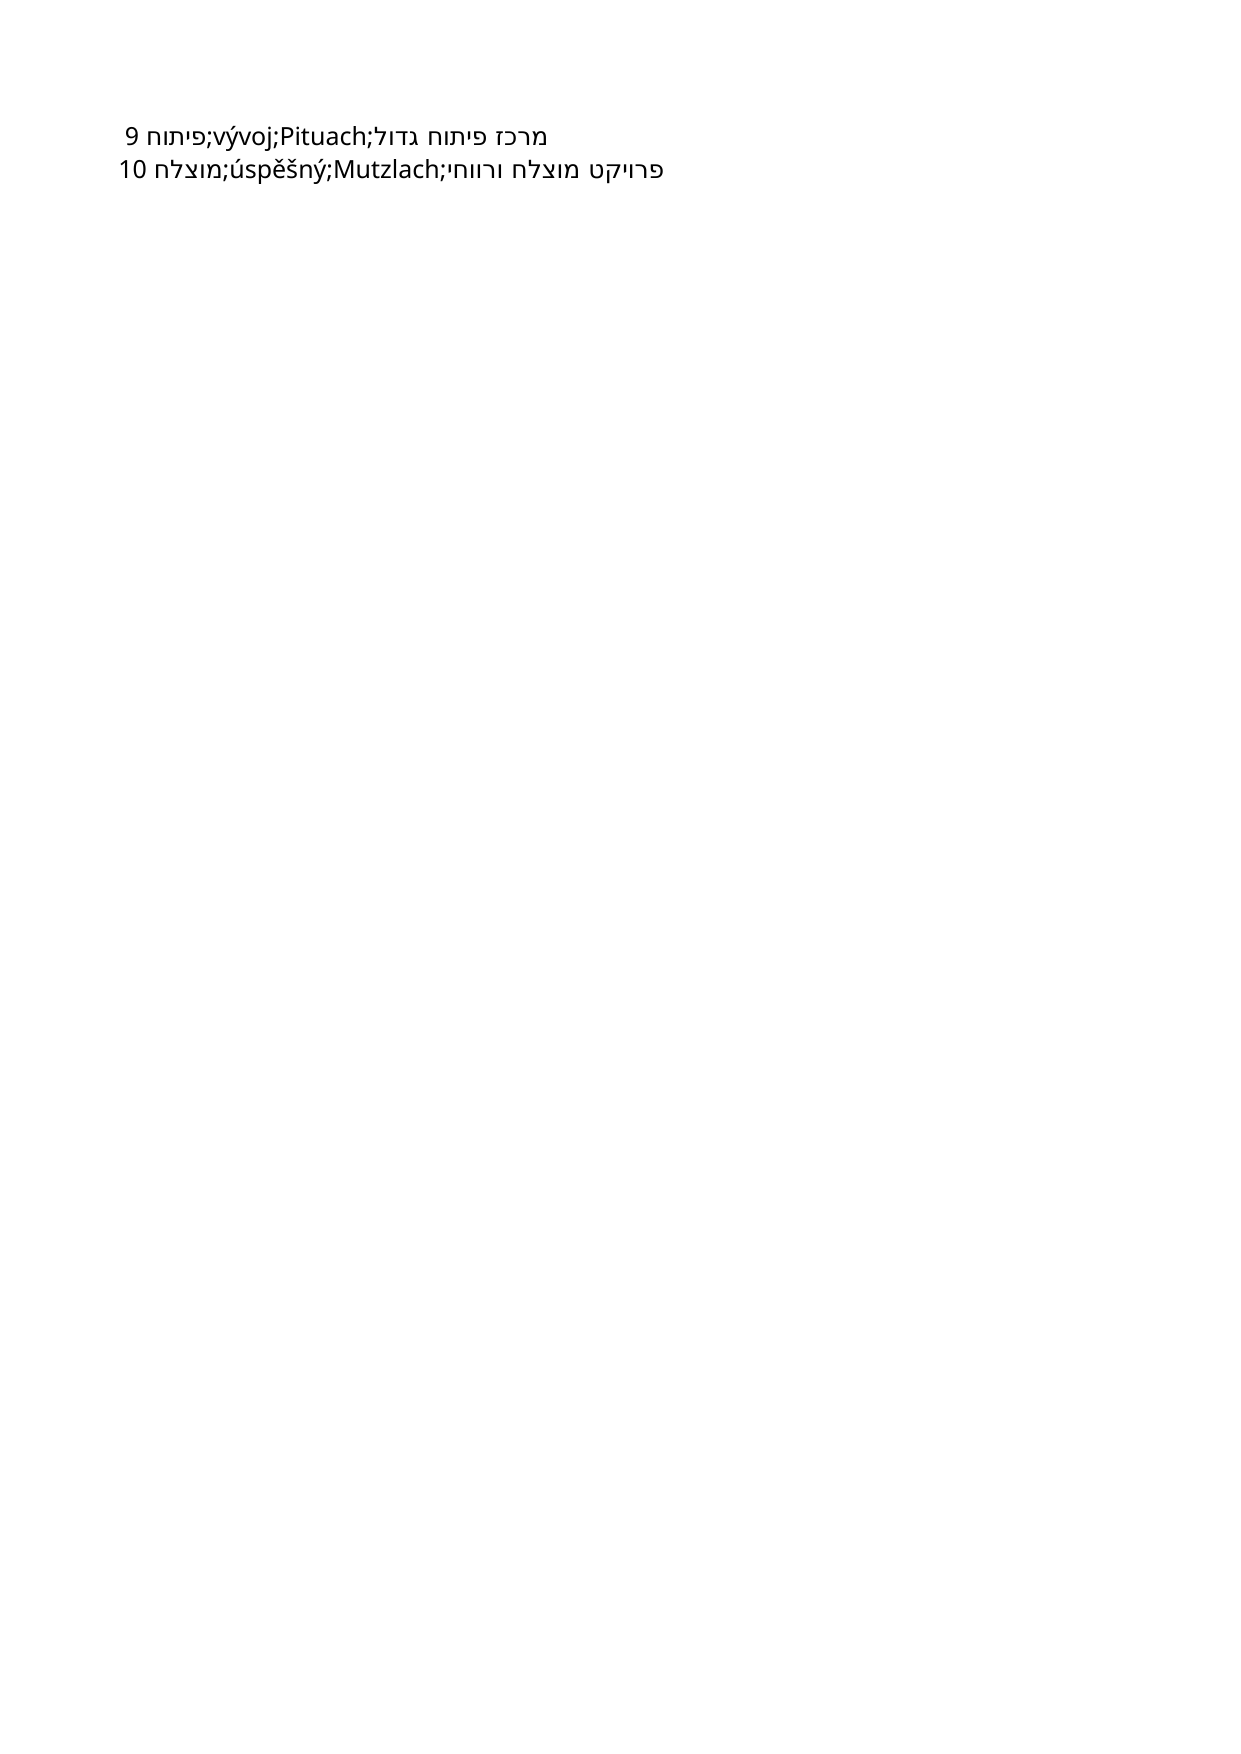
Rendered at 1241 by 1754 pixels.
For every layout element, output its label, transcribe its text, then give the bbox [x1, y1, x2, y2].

text 9 פיתוח;vývoj;Pituach;מרכז פיתוח גדול [118, 118, 1122, 152]
text 10 מוצלח;úspěšný;Mutzlach;פרויקט מוצלח ורווחי [118, 152, 1122, 186]
